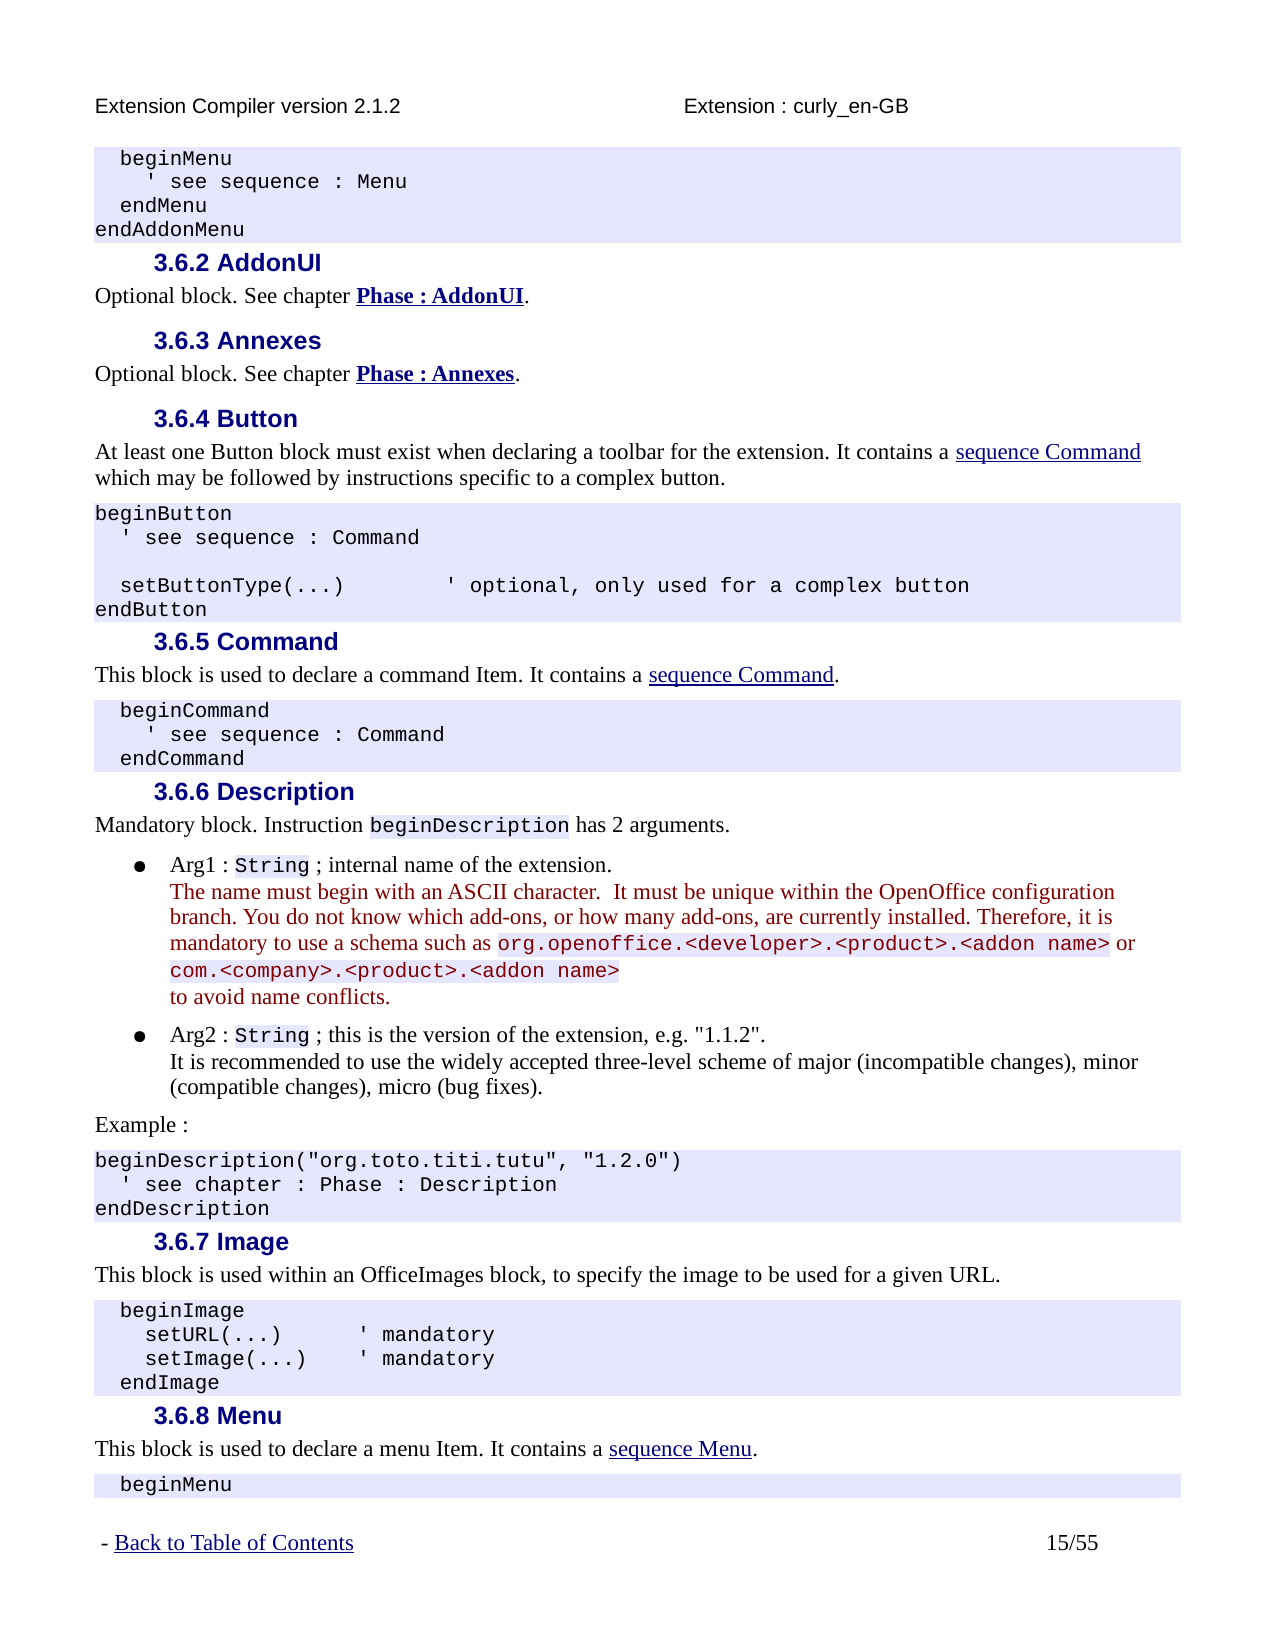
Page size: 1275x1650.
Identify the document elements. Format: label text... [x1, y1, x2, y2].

text This block is used to declare a menu Item. It contains a sequence Menu. [94, 1436, 1181, 1461]
text Example : [94, 1112, 1181, 1138]
subtitle Image [153, 1228, 1181, 1256]
text ' see chapter : Phase : Description [94, 1174, 1181, 1198]
subtitle AddonUI [153, 249, 1181, 277]
text Mandatory block. Instruction beginDescription has 2 arguments. [94, 812, 1181, 839]
subtitle Button [153, 405, 1181, 433]
text ' see sequence : Command [94, 724, 1181, 748]
text beginMenu [94, 147, 1181, 171]
text ' see sequence : Command [94, 527, 1181, 551]
subtitle Menu [153, 1402, 1181, 1430]
text beginDescription("org.toto.titi.tutu", "1.2.0") [94, 1150, 1181, 1174]
text Optional block. See chapter Phase : Annexes. [94, 361, 1181, 387]
text beginButton [94, 503, 1181, 527]
text beginImage [94, 1300, 1181, 1324]
text endImage [94, 1372, 1181, 1396]
list Arg2 : String ; this is the version of the extension, e.g. "1.1.2". It is recommended to use the widely accepted three-level scheme of major (incompatible changes), minor (compatible changes), micro (bug fixes). [132, 1022, 1181, 1099]
text This block is used to declare a command Item. It contains a sequence Command. [94, 662, 1181, 688]
text setImage(...) ' mandatory [94, 1348, 1181, 1372]
text Optional block. See chapter Phase : AddonUI. [94, 283, 1181, 309]
list Arg1 : String ; internal name of the extension. The name must begin with an ASCII character. It must be unique within the OpenOffice configuration branch. You do not know which add-ons, or how many add-ons, are currently installed. Therefore, it is mandatory to use a schema such as org.openoffice.<developer>.<product>.<addon name> or com.<company>.<product>.<addon name> to avoid name conflicts. [132, 852, 1181, 1009]
text endMenu [94, 195, 1181, 219]
text endButton [94, 598, 1181, 622]
subtitle Annexes [153, 327, 1181, 355]
text This block is used within an OfficeImages block, to specify the image to be used for a given URL. [94, 1262, 1181, 1287]
text endAddonMenu [94, 219, 1181, 243]
subtitle Description [153, 778, 1181, 806]
text setButtonType(...) ' optional, only used for a complex button [94, 574, 1181, 598]
text At least one Button block must exist when declaring a toolbar for the extension. It contains a sequence Command which may be followed by instructions specific to a complex button. [94, 439, 1181, 490]
text ' see sequence : Menu [94, 171, 1181, 195]
subtitle Command [153, 628, 1181, 656]
text endCommand [94, 748, 1181, 772]
text beginMenu [94, 1474, 1181, 1498]
text setURL(...) ' mandatory [94, 1324, 1181, 1348]
text endDescription [94, 1198, 1181, 1222]
text beginCommand [94, 700, 1181, 724]
